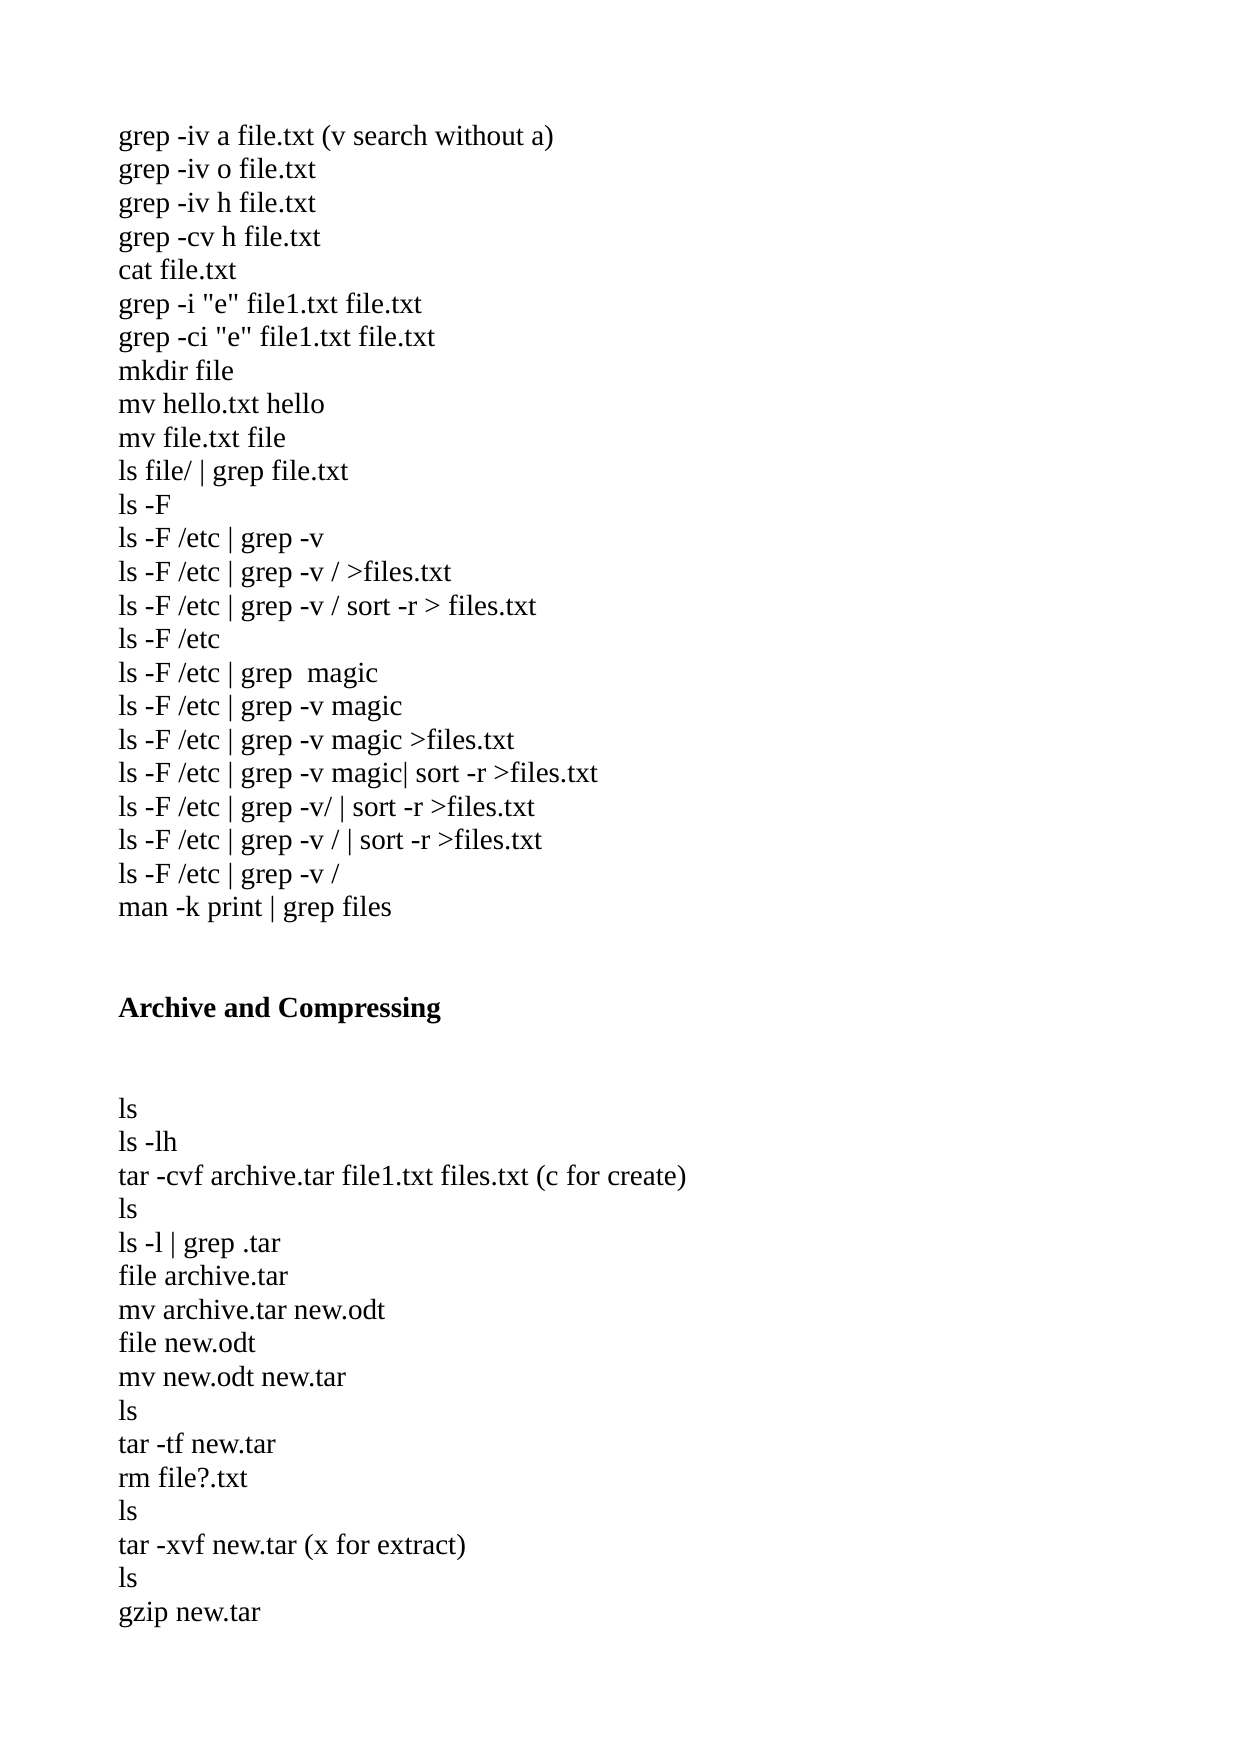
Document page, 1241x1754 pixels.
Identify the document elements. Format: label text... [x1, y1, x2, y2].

text ls file/ | grep file.txt [118, 453, 1122, 487]
text grep -iv o file.txt [118, 152, 1122, 185]
text grep -i "e" file1.txt file.txt [118, 286, 1122, 319]
text ls -lh [118, 1124, 1122, 1158]
text ls [118, 1560, 1122, 1594]
text file archive.tar [118, 1258, 1122, 1292]
text ls -F /etc [118, 621, 1122, 655]
text ls -F /etc | grep -v / | sort -r >files.txt [118, 822, 1122, 856]
text tar -xvf new.tar (x for extract) [118, 1527, 1122, 1560]
text ls [118, 1493, 1122, 1527]
text Archive and Compressing [118, 990, 1122, 1024]
text ls -F [118, 487, 1122, 521]
text ls [118, 1091, 1122, 1124]
text tar -cvf archive.tar file1.txt files.txt (c for create) [118, 1158, 1122, 1191]
text ls -l | grep .tar [118, 1225, 1122, 1258]
text ls -F /etc | grep -v / >files.txt [118, 554, 1122, 588]
text ls -F /etc | grep -v [118, 521, 1122, 554]
text grep -cv h file.txt [118, 219, 1122, 252]
text ls -F /etc | grep magic [118, 655, 1122, 688]
text mkdir file [118, 353, 1122, 386]
text ls -F /etc | grep -v magic >files.txt [118, 722, 1122, 755]
text ls -F /etc | grep -v magic [118, 688, 1122, 722]
text mv hello.txt hello [118, 386, 1122, 420]
text cat file.txt [118, 252, 1122, 286]
text grep -ci "e" file1.txt file.txt [118, 319, 1122, 353]
text ls -F /etc | grep -v / sort -r > files.txt [118, 588, 1122, 621]
text ls [118, 1393, 1122, 1426]
text mv new.odt new.tar [118, 1359, 1122, 1393]
text ls -F /etc | grep -v/ | sort -r >files.txt [118, 789, 1122, 822]
text file new.odt [118, 1326, 1122, 1359]
text ls -F /etc | grep -v / [118, 856, 1122, 889]
text tar -tf new.tar [118, 1426, 1122, 1460]
text mv archive.tar new.odt [118, 1292, 1122, 1326]
text ls -F /etc | grep -v magic| sort -r >files.txt [118, 755, 1122, 789]
text rm file?.txt [118, 1460, 1122, 1493]
text gzip new.tar [118, 1594, 1122, 1627]
text grep -iv h file.txt [118, 185, 1122, 219]
text mv file.txt file [118, 420, 1122, 453]
text grep -iv a file.txt (v search without a) [118, 118, 1122, 152]
text man -k print | grep files [118, 889, 1122, 923]
text ls [118, 1191, 1122, 1225]
